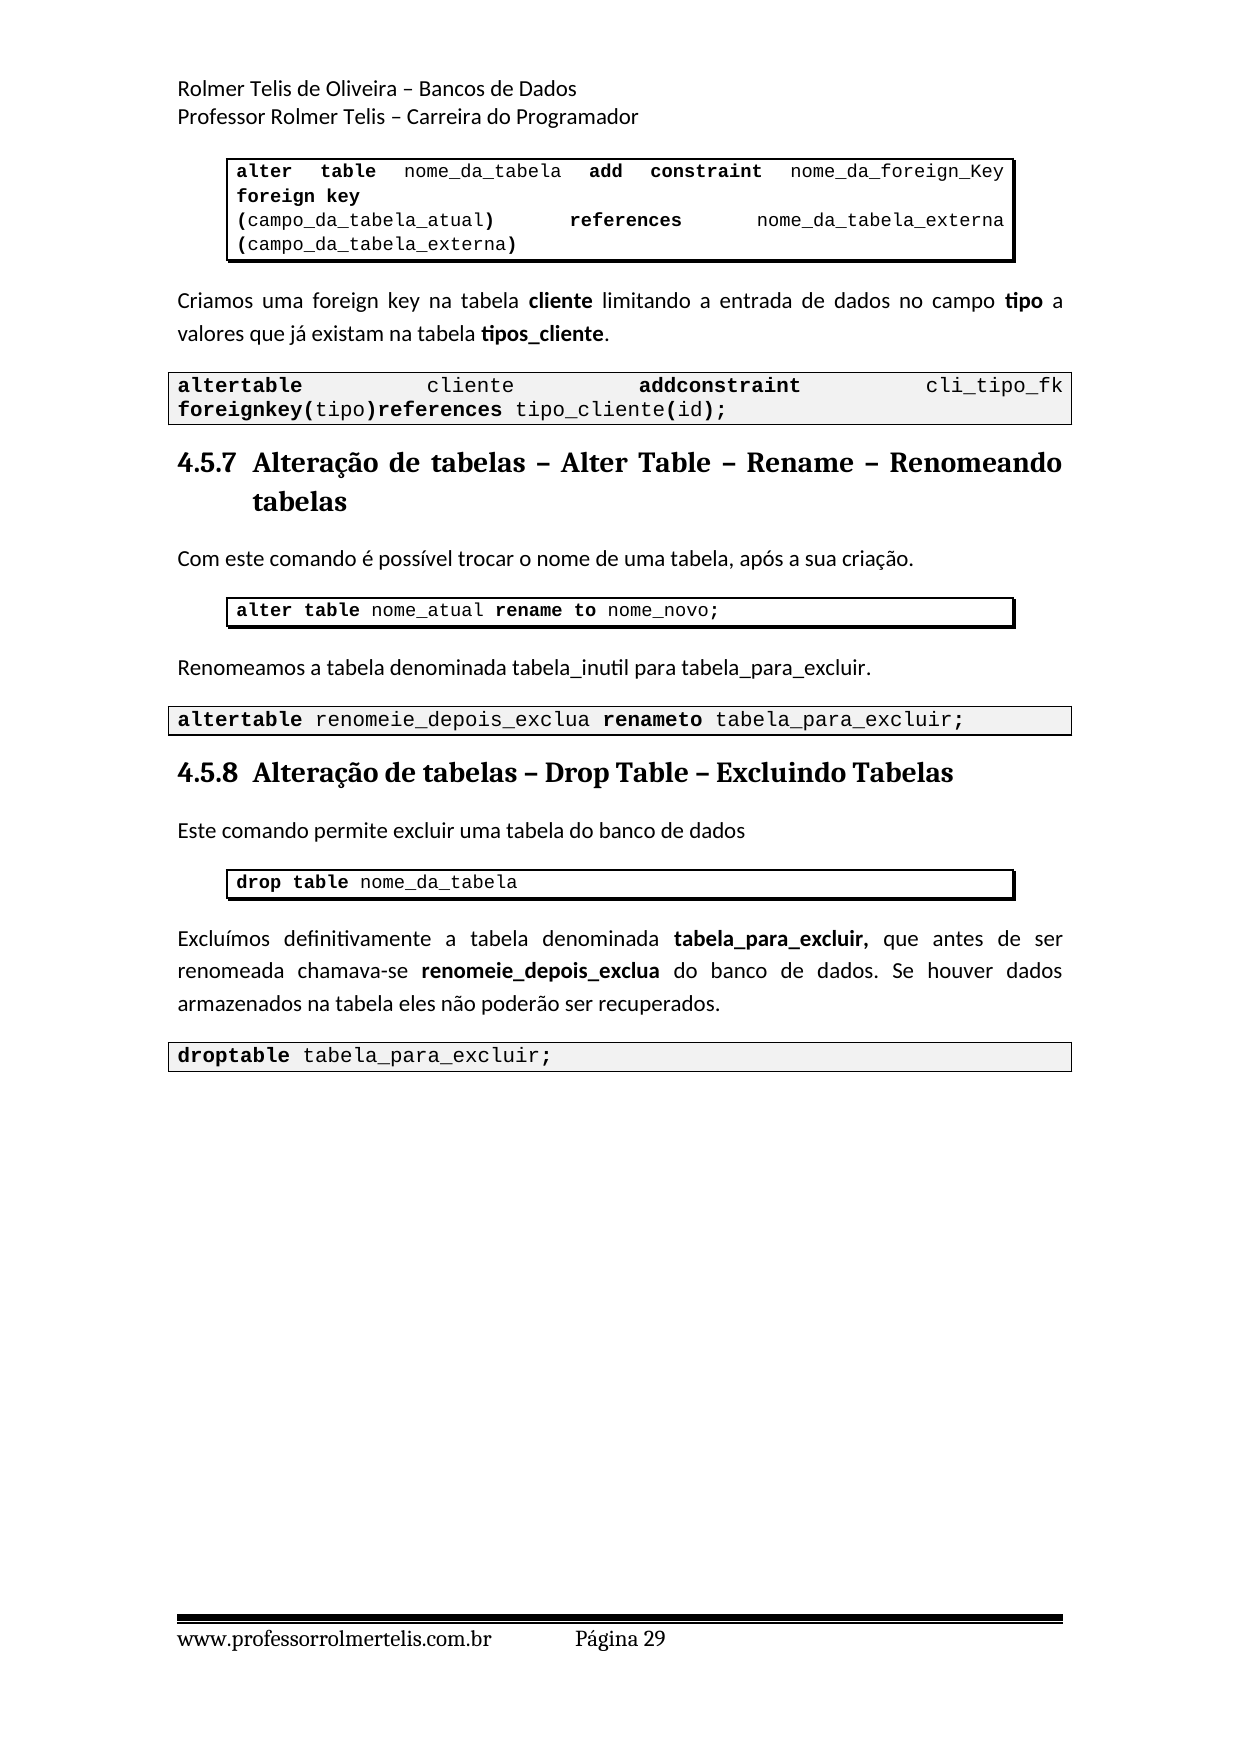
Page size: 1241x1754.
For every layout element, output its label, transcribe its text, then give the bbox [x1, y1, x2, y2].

subtitle Alteração de tabelas – Drop Table – Excluindo Tabelas [177, 756, 1063, 790]
text altertable cliente addconstraint cli_tipo_fk foreignkey(tipo)references tipo_cliente(id); [169, 373, 1071, 424]
subtitle Alteração de tabelas – Alter Table – Rename – Renomeando tabelas [177, 446, 1063, 518]
text Renomeamos a tabela denominada tabela_inutil para tabela_para_excluir. [177, 653, 1063, 681]
text altertable renomeie_depois_exclua renameto tabela_para_excluir; [169, 707, 1071, 734]
text alter table nome_atual rename to nome_novo; [228, 599, 1012, 625]
text drop table nome_da_tabela [228, 871, 1012, 897]
text alter table nome_da_tabela add constraint nome_da_foreign_Key foreign key [228, 160, 1012, 207]
text droptable tabela_para_excluir; [169, 1043, 1071, 1071]
text Este comando permite excluir uma tabela do banco de dados [177, 816, 1063, 844]
text (campo_da_tabela_atual) references nome_da_tabela_externa (campo_da_tabela_externa) [228, 207, 1012, 259]
text Com este comando é possível trocar o nome de uma tabela, após a sua criação. [177, 544, 1063, 572]
text Criamos uma foreign key na tabela cliente limitando a entrada de dados no campo tipo a valores que já existam na tabela tipos_cliente. [177, 287, 1063, 347]
text Excluímos definitivamente a tabela denominada tabela_para_excluir, que antes de ser renomeada chamava-se renomeie_depois_exclua do banco de dados. Se houver dados armazenados na tabela eles não poderão ser recuperados. [177, 924, 1063, 1017]
